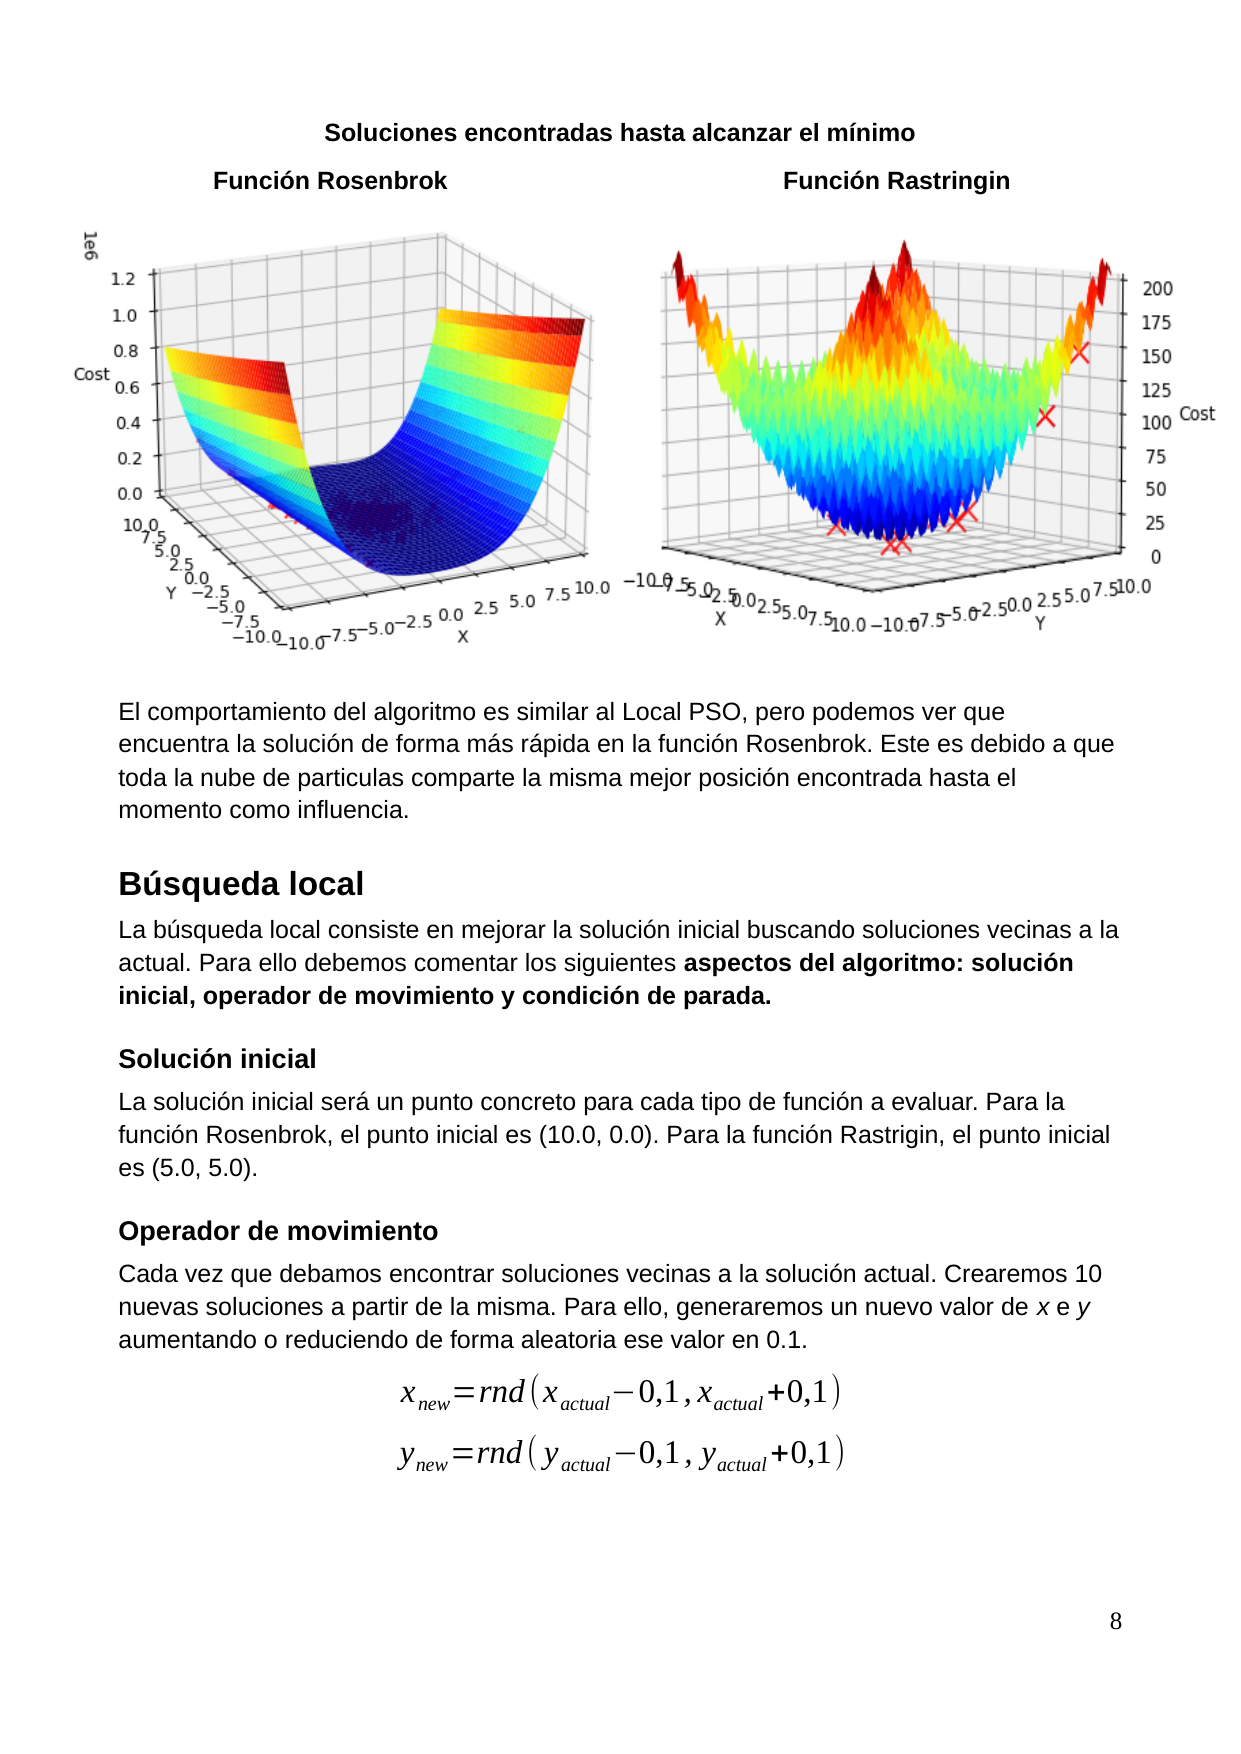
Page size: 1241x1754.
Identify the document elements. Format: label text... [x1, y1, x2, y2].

text Soluciones encontradas hasta alcanzar el mínimo [118, 118, 1122, 147]
subtitle Búsqueda local [118, 864, 1122, 902]
text La solución inicial será un punto concreto para cada tipo de función a evaluar. Para la función Rosenbrok, el punto inicial es (10.0, 0.0). Para la función Rastrigin, el punto inicial es (5.0, 5.0). [118, 1087, 1122, 1182]
subtitle Operador de movimiento [118, 1215, 1122, 1246]
text El comportamiento del algoritmo es similar al Local PSO, pero podemos ver que encuentra la solución de forma más rápida en la función Rosenbrok. Este es debido a que toda la nube de particulas comparte la misma mejor posición encontrada hasta el momento como influencia. [118, 696, 1122, 824]
subtitle Solución inicial [118, 1043, 1122, 1074]
text Función Rosenbrok Función Rastringin [118, 166, 1122, 194]
picture [56, 206, 1219, 662]
text Cada vez que debamos encontrar soluciones vecinas a la solución actual. Crearemos 10 nuevas soluciones a partir de la misma. Para ello, generaremos un nuevo valor de x e y aumentando o reduciendo de forma aleatoria ese valor en 0.1. [118, 1259, 1122, 1354]
text La búsqueda local consiste en mejorar la solución inicial buscando soluciones vecinas a la actual. Para ello debemos comentar los siguientes aspectos del algoritmo: solución inicial, operador de movimiento y condición de parada. [118, 915, 1122, 1010]
